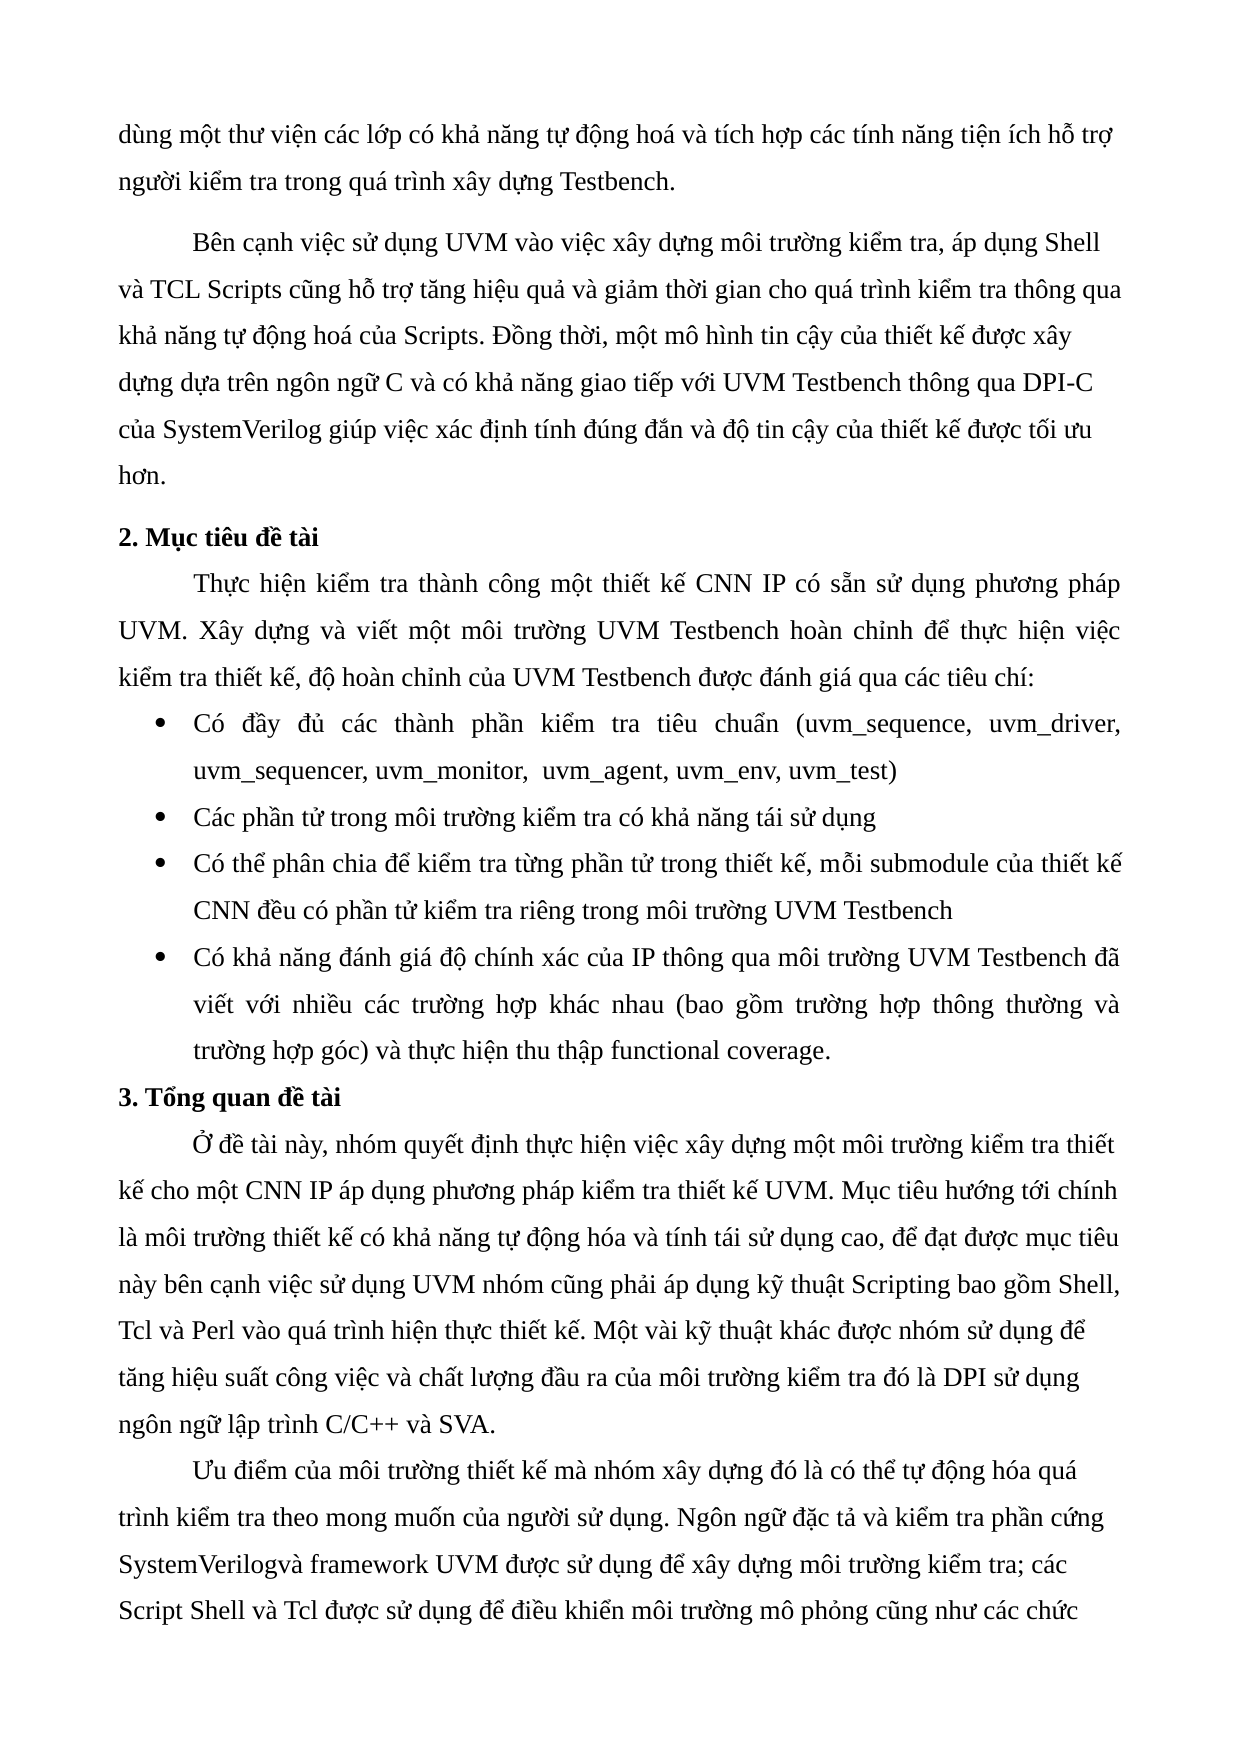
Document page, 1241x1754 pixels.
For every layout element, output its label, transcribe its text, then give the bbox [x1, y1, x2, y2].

text Bên cạnh việc sử dụng UVM vào việc xây dựng môi trường kiểm tra, áp dụng Shell và TCL Scripts cũng hỗ trợ tăng hiệu quả và giảm thời gian cho quá trình kiểm tra thông qua khả năng tự động hoá của Scripts. Đồng thời, một mô hình tin cậy của thiết kế được xây dựng dựa trên ngôn ngữ C và có khả năng giao tiếp với UVM Testbench thông qua DPI-C của SystemVerilog giúp việc xác định tính đúng đắn và độ tin cậy của thiết kế được tối ưu hơn. [118, 226, 1122, 491]
list Có thể phân chia để kiểm tra từng phần tử trong thiết kế, mỗi submodule của thiết kế CNN đều có phần tử kiểm tra riêng trong môi trường UVM Testbench [156, 848, 1122, 926]
text 2. Mục tiêu đề tài [118, 521, 1122, 552]
text Ưu điểm của môi trường thiết kế mà nhóm xây dựng đó là có thể tự động hóa quá trình kiểm tra theo mong muốn của người sử dụng. Ngôn ngữ đặc tả và kiểm tra phần cứng SystemVerilogvà framework UVM được sử dụng để xây dựng môi trường kiểm tra; các Script Shell và Tcl được sử dụng để điều khiển môi trường mô phỏng cũng như các chức [118, 1454, 1122, 1626]
text 3. Tổng quan đề tài [118, 1081, 1122, 1112]
text Ở đề tài này, nhóm quyết định thực hiện việc xây dựng một môi trường kiểm tra thiết kế cho một CNN IP áp dụng phương pháp kiểm tra thiết kế UVM. Mục tiêu hướng tới chính là môi trường thiết kế có khả năng tự động hóa và tính tái sử dụng cao, để đạt được mục tiêu này bên cạnh việc sử dụng UVM nhóm cũng phải áp dụng kỹ thuật Scripting bao gồm Shell, Tcl và Perl vào quá trình hiện thực thiết kế. Một vài kỹ thuật khác được nhóm sử dụng để tăng hiệu suất công việc và chất lượng đầu ra của môi trường kiểm tra đó là DPI sử dụng ngôn ngữ lập trình C/C++ và SVA. [118, 1128, 1122, 1439]
text Thực hiện kiểm tra thành công một thiết kế CNN IP có sẵn sử dụng phương pháp UVM. Xây dựng và viết một môi trường UVM Testbench hoàn chỉnh để thực hiện việc kiểm tra thiết kế, độ hoàn chỉnh của UVM Testbench được đánh giá qua các tiêu chí: [118, 567, 1122, 692]
list Có đầy đủ các thành phần kiểm tra tiêu chuẩn (uvm_sequence, uvm_driver, uvm_sequencer, uvm_monitor, uvm_agent, uvm_env, uvm_test) [156, 707, 1122, 785]
list Có khả năng đánh giá độ chính xác của IP thông qua môi trường UVM Testbench đã viết với nhiều các trường hợp khác nhau (bao gồm trường hợp thông thường và trường hợp góc) và thực hiện thu thập functional coverage. [156, 941, 1122, 1066]
text dùng một thư viện các lớp có khả năng tự động hoá và tích hợp các tính năng tiện ích hỗ trợ người kiểm tra trong quá trình xây dựng Testbench. [118, 118, 1122, 196]
list Các phần tử trong môi trường kiểm tra có khả năng tái sử dụng [156, 801, 1122, 832]
